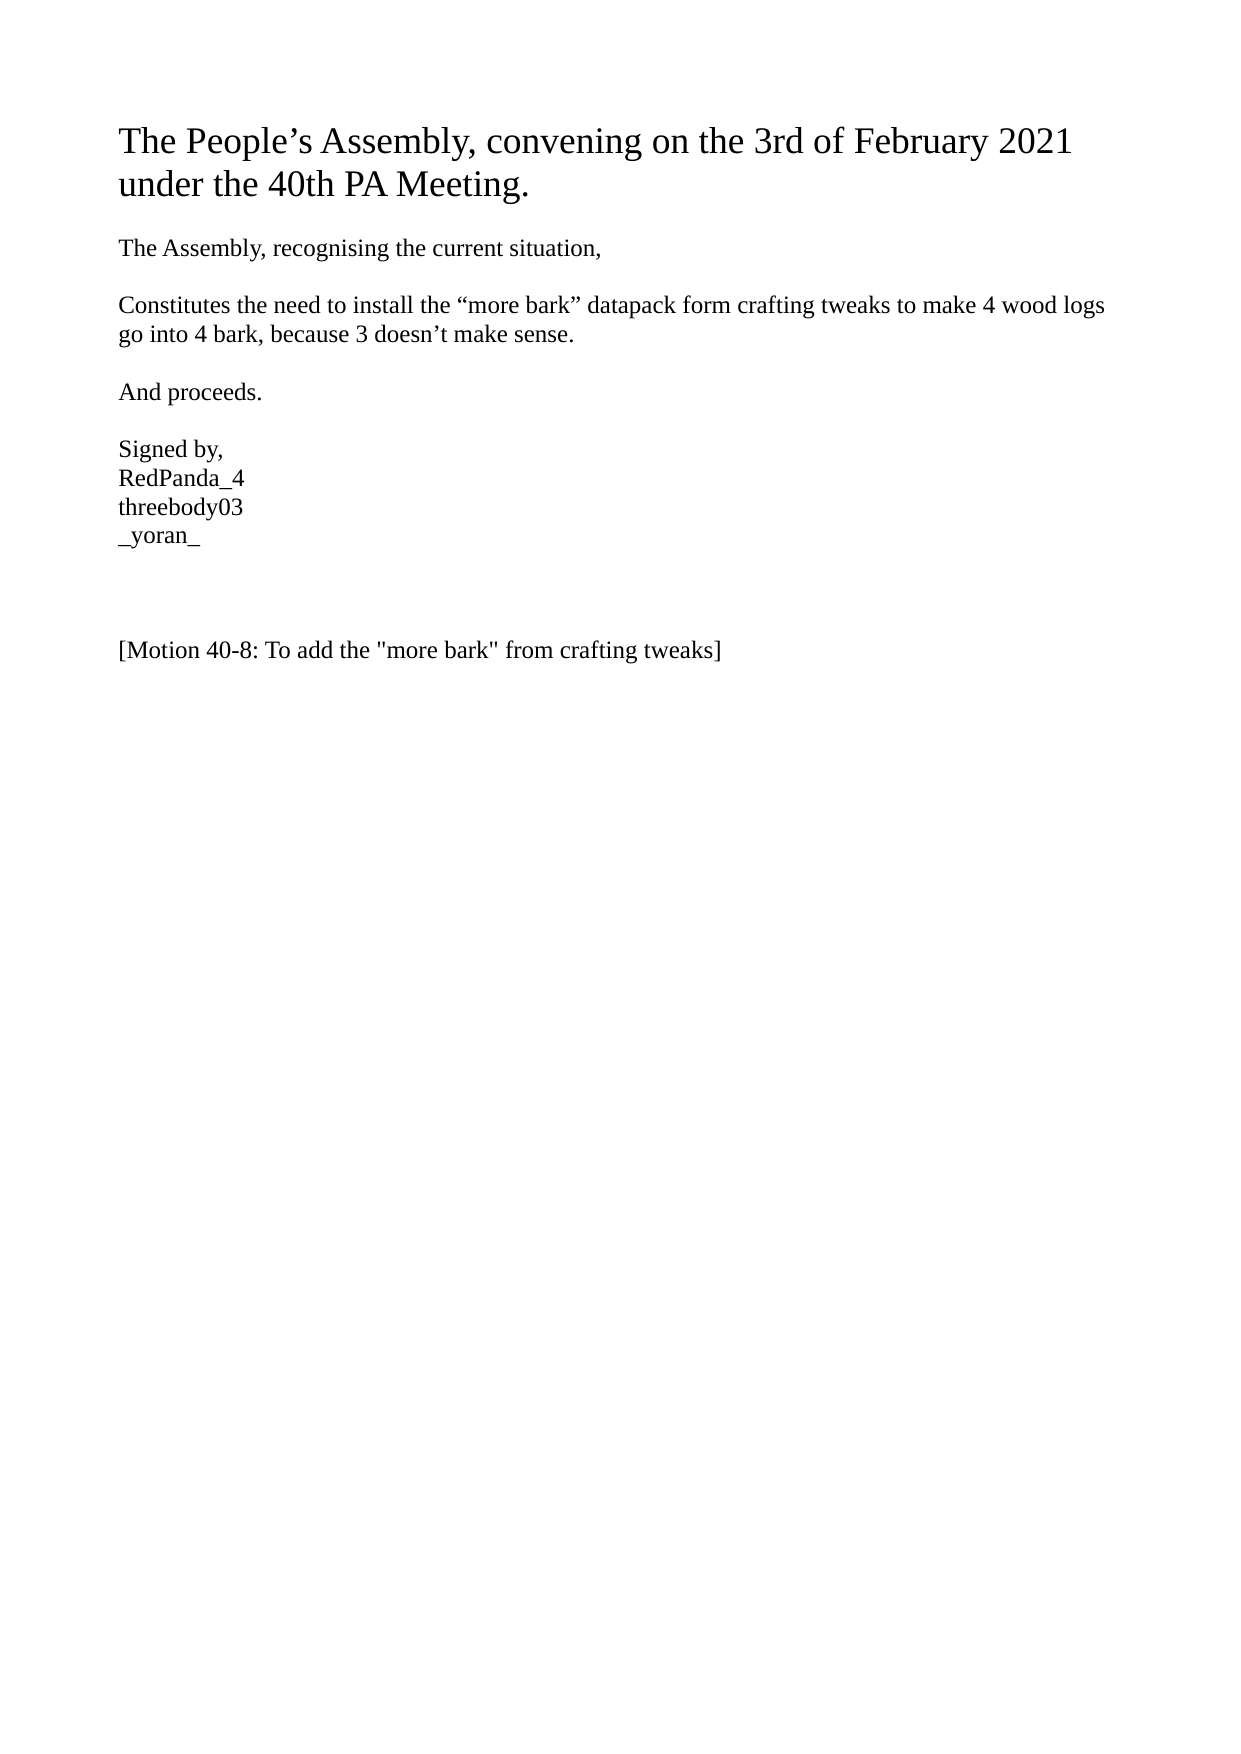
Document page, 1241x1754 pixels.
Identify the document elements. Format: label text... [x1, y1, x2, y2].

text threebody03 [118, 492, 1122, 521]
text The People’s Assembly, convening on the 3rd of February 2021 under the 40th PA Meeting. [118, 118, 1122, 204]
text And proceeds. [118, 377, 1122, 406]
text _yoran_ [118, 521, 1122, 549]
text The Assembly, recognising the current situation, [118, 233, 1122, 262]
text RedPanda_4 [118, 463, 1122, 492]
text [Motion 40-8: To add the "more bark" from crafting tweaks] [118, 636, 1122, 664]
text Signed by, [118, 434, 1122, 463]
text Constitutes the need to install the “more bark” datapack form crafting tweaks to make 4 wood logs go into 4 bark, because 3 doesn’t make sense. [118, 291, 1122, 348]
